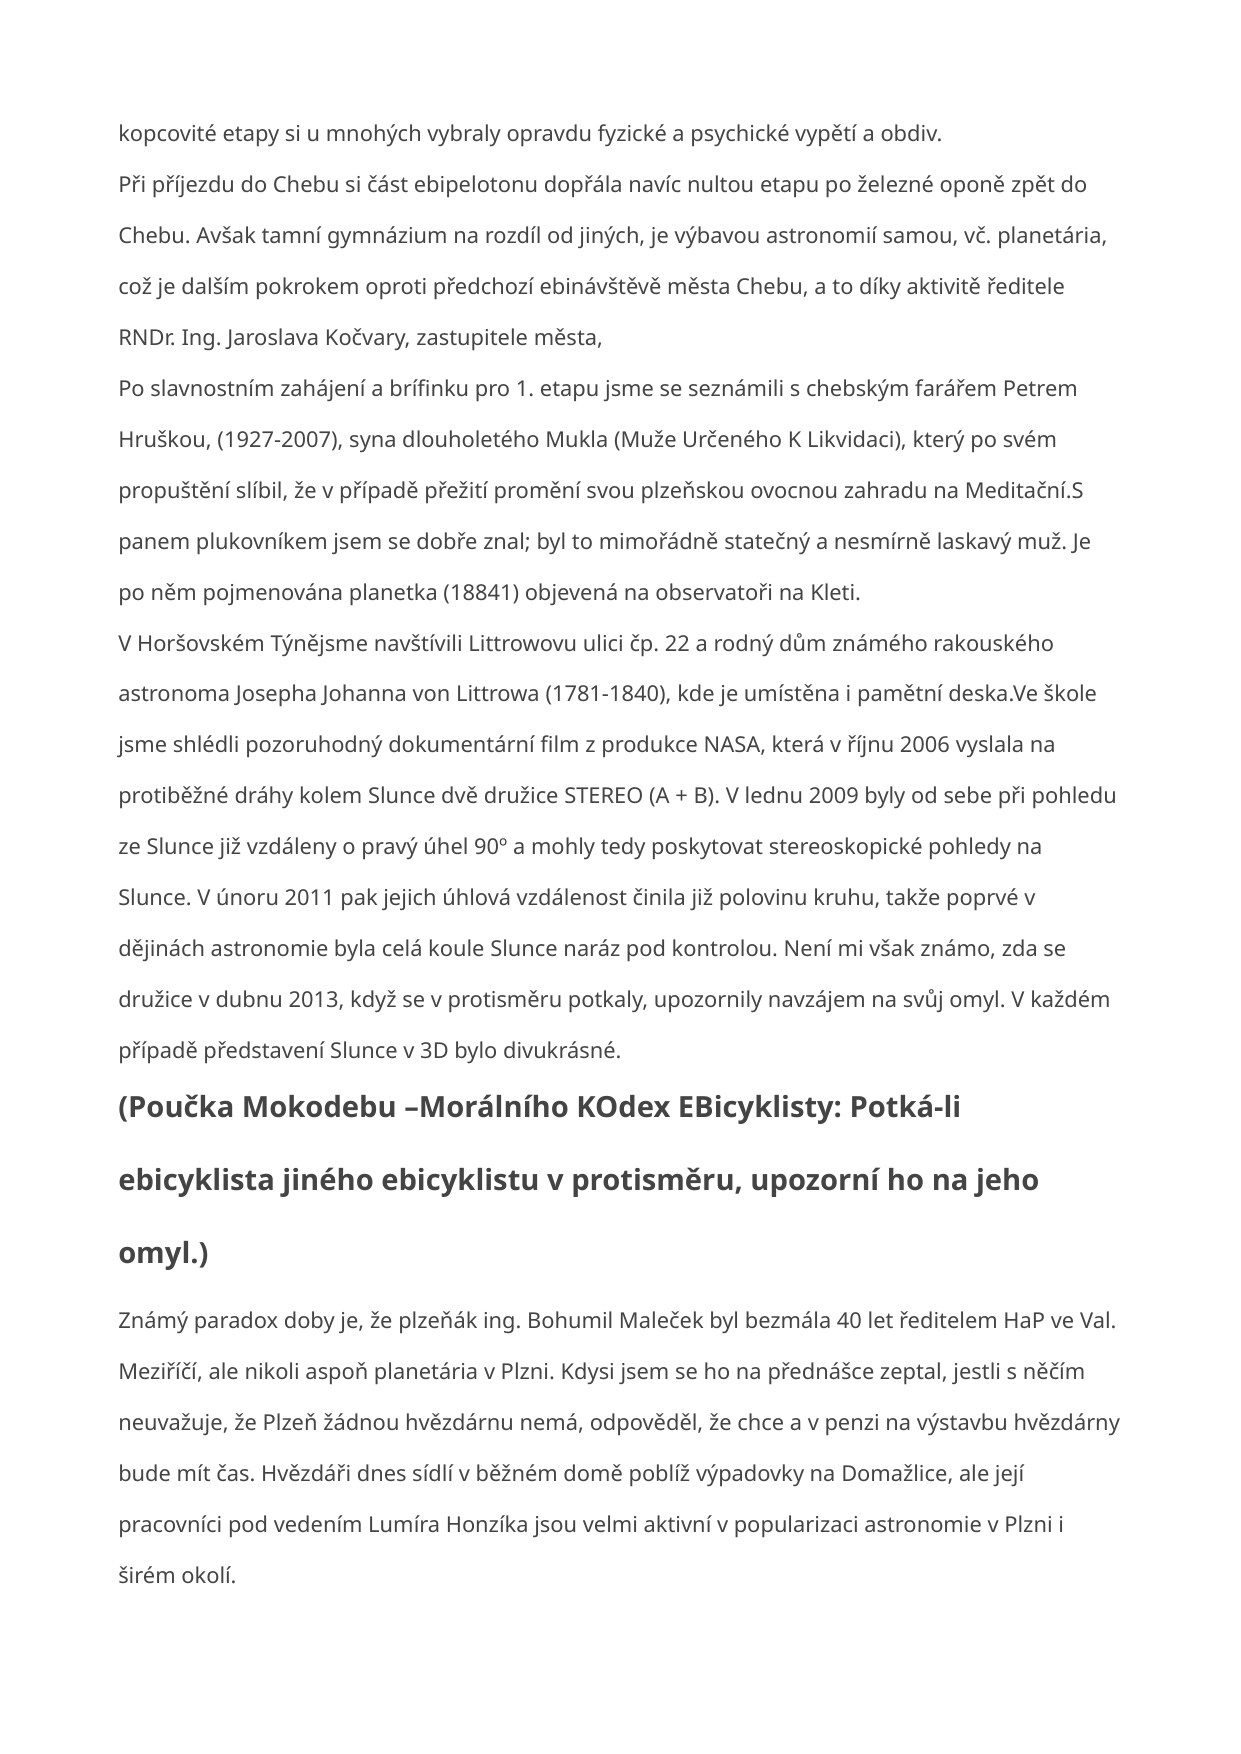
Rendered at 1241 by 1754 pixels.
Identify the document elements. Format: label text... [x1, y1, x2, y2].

text Známý paradox doby je, že plzeňák ing. Bohumil Maleček byl bezmála 40 let ředitelem HaP ve Val. Meziříčí, ale nikoli aspoň planetária v Plzni. Kdysi jsem se ho na přednášce zeptal, jestli s něčím neuvažuje, že Plzeň žádnou hvězdárnu nemá, odpověděl, že chce a v penzi na výstavbu hvězdárny bude mít čas. Hvězdáři dnes sídlí v běžném domě poblíž výpadovky na Domažlice, ale její pracovníci pod vedením Lumíra Honzíka jsou velmi aktivní v popularizaci astronomie v Plzni i širém okolí. [118, 1305, 1122, 1589]
text kopcovité etapy si u mnohých vybraly opravdu fyzické a psychické vypětí a obdiv. Při příjezdu do Chebu si část ebipelotonu dopřála navíc nultou etapu po železné oponě zpět do Chebu. Avšak tamní gymnázium na rozdíl od jiných, je výbavou astronomií samou, vč. planetária, což je dalším pokrokem oproti předchozí ebinávštěvě města Chebu, a to díky aktivitě ředitele RNDr. Ing. Jaroslava Kočvary, zastupitele města, Po slavnostním zahájení a brífinku pro 1. etapu jsme se seznámili s chebským farářem Petrem Hruškou, (1927-2007), syna dlouholetého Mukla (Muže Určeného K Likvidaci), který po svém propuštění slíbil, že v případě přežití promění svou plzeňskou ovocnou zahradu na Meditační.S panem plukovníkem jsem se dobře znal; byl to mimořádně statečný a nesmírně laskavý muž. Je po něm pojmenována planetka (18841) objevená na observatoři na Kleti. V Horšovském Týnějsme navštívili Littrowovu ulici čp. 22 a rodný dům známého rakouského astronoma Josepha Johanna von Littrowa (1781-1840), kde je umístěna i pamětní deska.Ve škole jsme shlédli pozoruhodný dokumentární film z produkce NASA, která v říjnu 2006 vyslala na protiběžné dráhy kolem Slunce dvě družice STEREO (A + B). V lednu 2009 byly od sebe při pohledu ze Slunce již vzdáleny o pravý úhel 90º a mohly tedy poskytovat stereoskopické pohledy na Slunce. V únoru 2011 pak jejich úhlová vzdálenost činila již polovinu kruhu, takže poprvé v dějinách astronomie byla celá koule Slunce naráz pod kontrolou. Není mi však známo, zda se družice v dubnu 2013, když se v protisměru potkaly, upozornily navzájem na svůj omyl. V každém případě představení Slunce v 3D bylo divukrásné. [118, 118, 1122, 1065]
subtitle (Poučka Mokodebu –Morálního KOdex EBicyklisty: Potká-li ebicyklista jiného ebicyklistu v protisměru, upozorní ho na jeho omyl.) [118, 1086, 1122, 1272]
